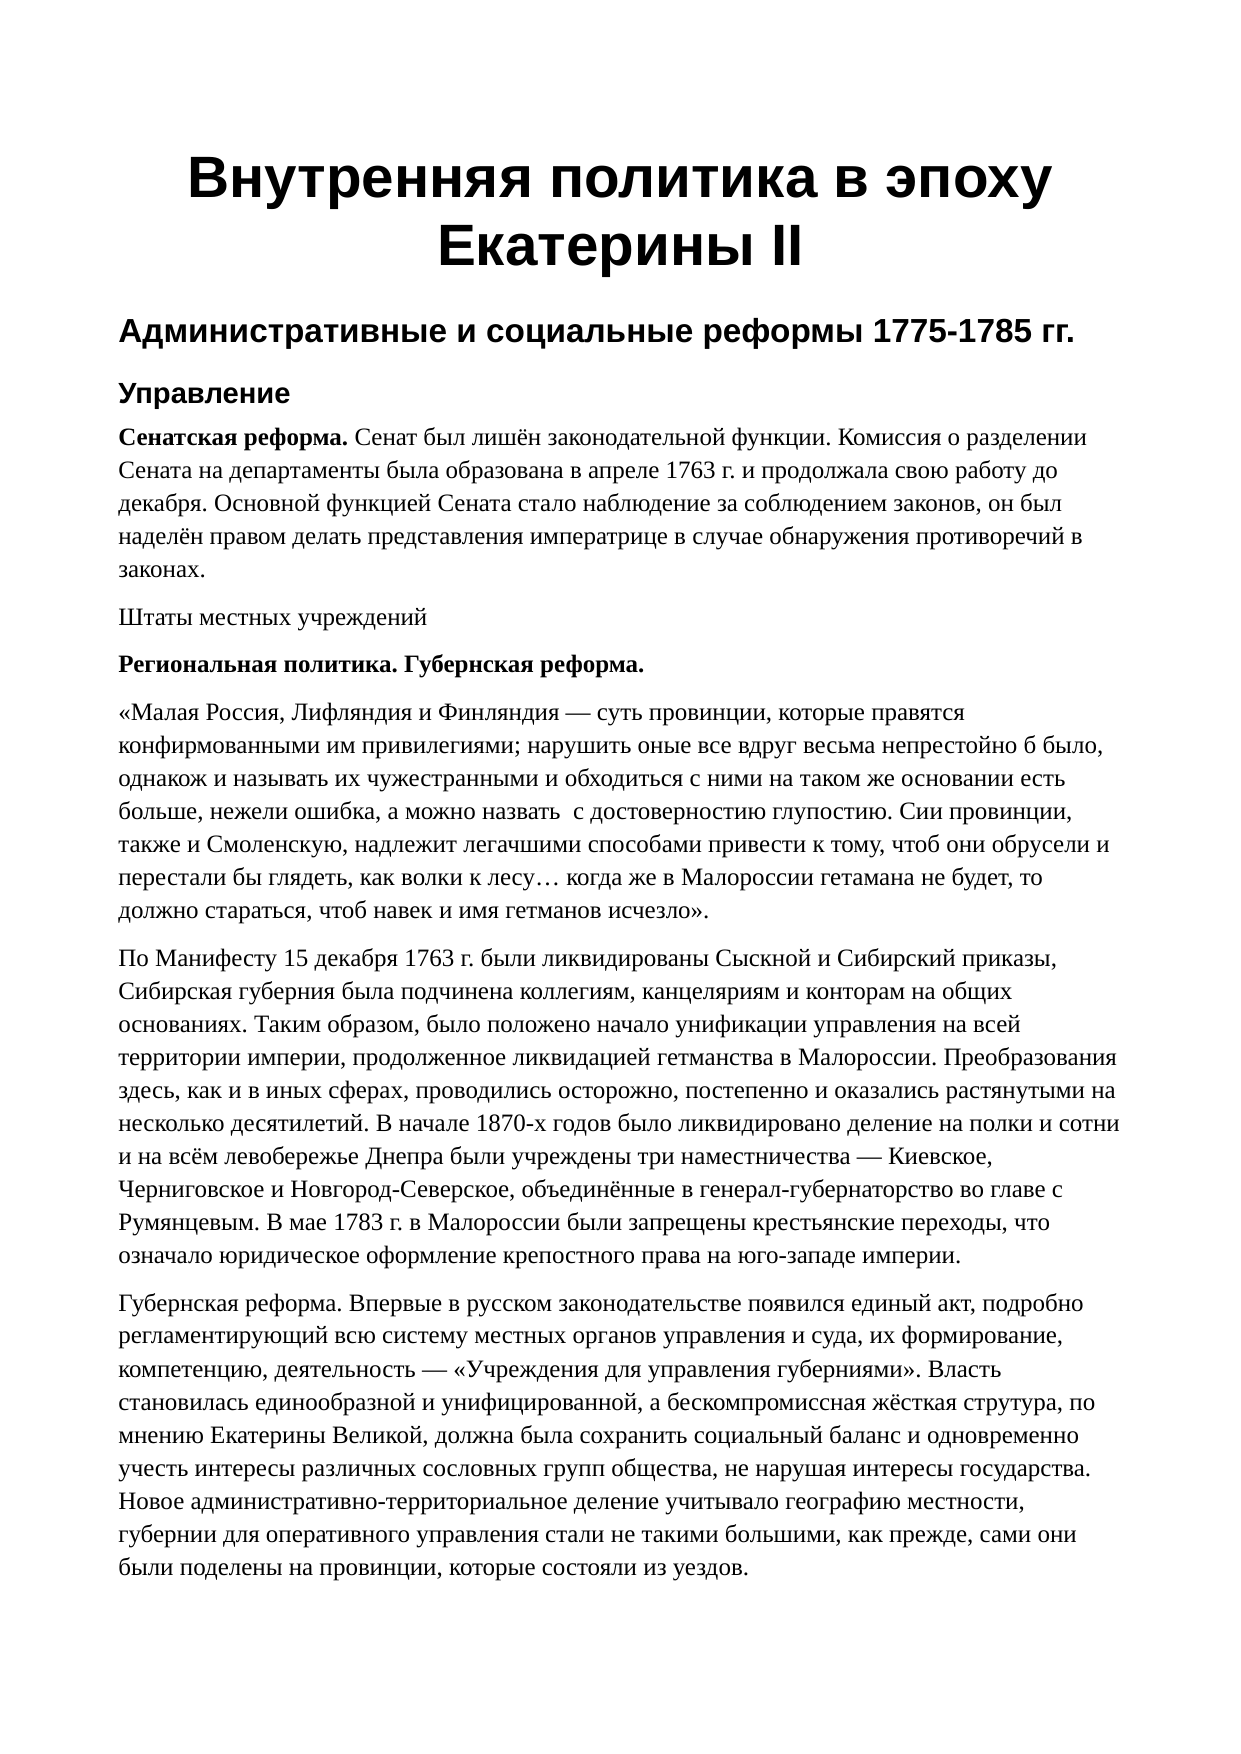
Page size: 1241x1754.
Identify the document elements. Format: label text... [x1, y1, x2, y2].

title Внутренняя политика в эпоху Екатерины II [118, 143, 1122, 277]
text Штаты местных учреждений [118, 602, 1122, 631]
text «Малая Россия, Лифляндия и Финляндия — суть провинции, которые правятся конфирмованными им привилегиями; нарушить оные все вдруг весьма непрестойно б было, однакож и называть их чужестранными и обходиться с ними на таком же основании есть больше, нежели ошибка, а можно назвать с достоверностию глупостию. Сии провинции, также и Смоленскую, надлежит легачшими способами привести к тому, чтоб они обрусели и перестали бы глядеть, как волки к лесу… когда же в Малороссии гетамана не будет, то должно стараться, чтоб навек и имя гетманов исчезло». [118, 697, 1122, 924]
text Губернская реформа. Впервые в русском законодательстве появился единый акт, подробно регламентирующий всю систему местных органов управления и суда, их формирование, компетенцию, деятельность — «Учреждения для управления губерниями». Власть становилась единообразной и унифицированной, а бескомпромиссная жёсткая струтура, по мнению Екатерины Великой, должна была сохранить социальный баланс и одновременно учесть интересы различных сословных групп общества, не нарушая интересы государства. Новое административно-территориальное деление учитывало географию местности, губернии для оперативного управления стали не такими большими, как прежде, сами они были поделены на провинции, которые состояли из уездов. [118, 1288, 1122, 1581]
subtitle Административные и социальные реформы 1775-1785 гг. [118, 311, 1122, 349]
text По Манифесту 15 декабря 1763 г. были ликвидированы Сыскной и Сибирский приказы, Сибирская губерния была подчинена коллегиям, канцеляриям и конторам на общих основаниях. Таким образом, было положено начало унификации управления на всей территории империи, продолженное ликвидацией гетманства в Малороссии. Преобразования здесь, как и в иных сферах, проводились осторожно, постепенно и оказались растянутыми на несколько десятилетий. В начале 1870-х годов было ликвидировано деление на полки и сотни и на всём левобережье Днепра были учреждены три наместничества — Киевское, Черниговское и Новгород-Северское, объединённые в генерал-губернаторство во главе с Румянцевым. В мае 1783 г. в Малороссии были запрещены крестьянские переходы, что означало юридическое оформление крепостного права на юго-западе империи. [118, 943, 1122, 1269]
text Региональная политика. Губернская реформа. [118, 649, 1122, 678]
text Сенатская реформа. Сенат был лишён законодательной функции. Комиссия о разделении Сената на департаменты была образована в апреле 1763 г. и продолжала свою работу до декабря. Основной функцией Сената стало наблюдение за соблюдением законов, он был наделён правом делать представления императрице в случае обнаружения противоречий в законах. [118, 422, 1122, 583]
subtitle Управление [118, 376, 1122, 410]
